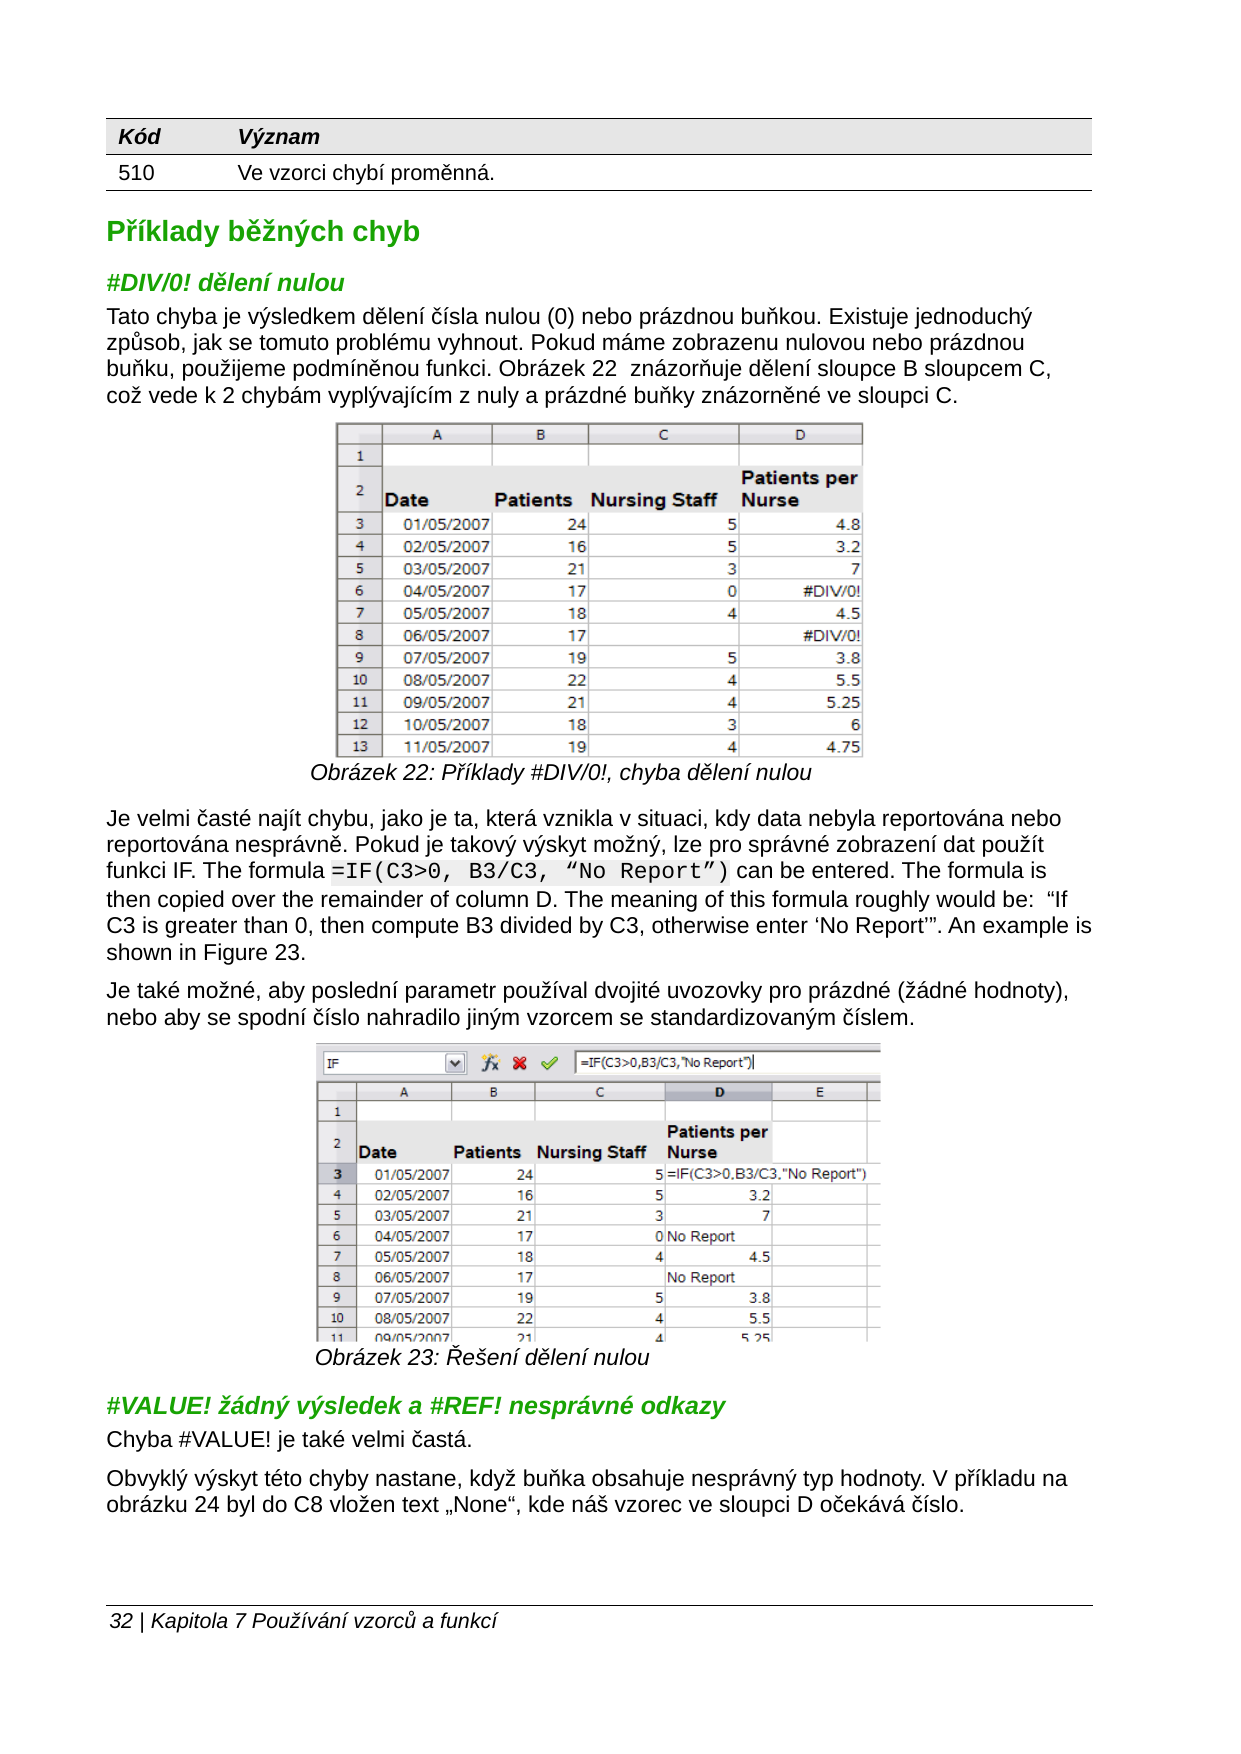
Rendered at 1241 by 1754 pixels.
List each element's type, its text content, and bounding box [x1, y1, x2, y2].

text Obrázek 22: Příklady #DIV/0!, chyba dělení nulou [310, 421, 889, 786]
picture [333, 420, 866, 760]
subtitle Příklady běžných chyb [106, 214, 1093, 247]
text Chyba #VALUE! je také velmi častá. [106, 1426, 1093, 1452]
text Je také možné, aby poslední parametr používal dvojité uvozovky pro prázdné (žádné hodnoty), nebo aby se spodní číslo nahradilo jiným vzorcem se standardizovaným číslem. [106, 977, 1093, 1030]
text Obrázek 23: Řešení dělení nulou [314, 1042, 884, 1370]
text Obvyklý výskyt této chyby nastane, když buňka obsahuje nesprávný typ hodnoty. V příkladu na obrázku 24 byl do C8 vložen text „None“, kde náš vzorec ve sloupci D očekává číslo. [106, 1465, 1093, 1517]
table_header Kód [106, 119, 226, 154]
table_cell 510 [106, 155, 226, 190]
text Je velmi časté najít chybu, jako je ta, která vznikla v situaci, kdy data nebyla reportována nebo reportována nesprávně. Pokud je takový výskyt možný, lze pro správné zobrazení dat použít funkci IF. The formula =IF(C3>0, B3/C3, “No Report”) can be entered. The formula is then copied over the remainder of column D. The meaning of this formula roughly would be: “If C3 is greater than 0, then compute B3 divided by C3, otherwise enter ‘No Report’”. An example is shown in Figure 23. [106, 805, 1093, 965]
text Tato chyba je výsledkem dělení čísla nulou (0) nebo prázdnou buňkou. Existuje jednoduchý způsob, jak se tomuto problému vyhnout. Pokud máme zobrazenu nulovou nebo prázdnou buňku, použijeme podmíněnou funkci. Obrázek 22 znázorňuje dělení sloupce B sloupcem C, což vede k 2 chybám vyplývajícím z nuly a prázdné buňky znázorněné ve sloupci C. [106, 303, 1093, 408]
subtitle #VALUE! žádný výsledek a #REF! nesprávné odkazy [106, 1391, 1093, 1420]
picture [316, 1042, 883, 1344]
subtitle #DIV/0! dělení nulou [106, 268, 1093, 297]
table_header Význam [226, 119, 1092, 154]
table_cell Ve vzorci chybí proměnná. [226, 155, 1092, 190]
